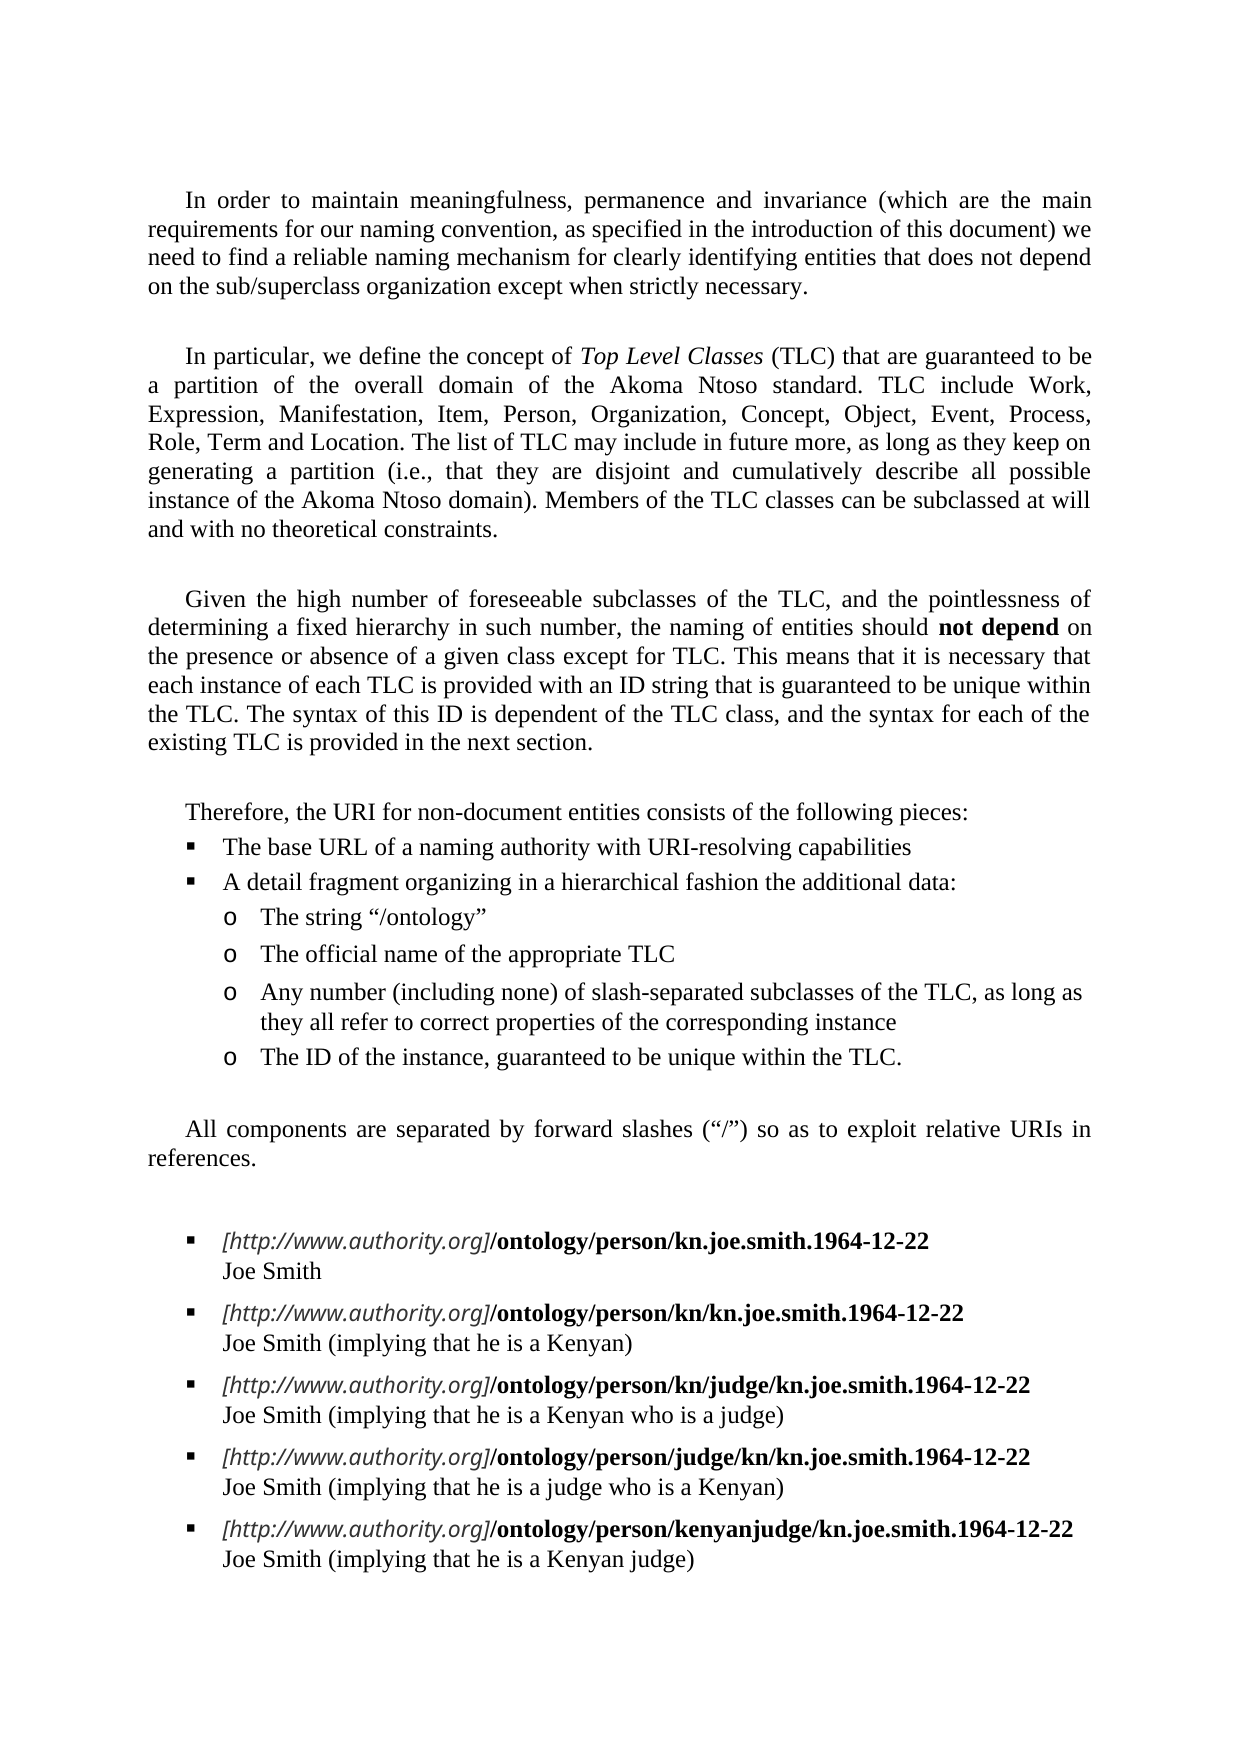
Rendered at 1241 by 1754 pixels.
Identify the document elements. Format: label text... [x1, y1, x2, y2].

list Any number (including none) of slash-separated subclasses of the TLC, as long as they all refer to correct properties of the corresponding instance [223, 977, 1092, 1036]
text Given the high number of foreseeable subclasses of the TLC, and the pointlessness of determining a fixed hierarchy in such number, the naming of entities should not depend on the presence or absence of a given class except for TLC. This means that it is necessary that each instance of each TLC is provided with an ID string that is guaranteed to be unique within the TLC. The syntax of this ID is dependent of the TLC class, and the syntax for each of the existing TLC is provided in the next section. [148, 584, 1092, 756]
list The base URL of a naming authority with URI-resolving capabilities [185, 832, 1092, 861]
text In particular, we define the concept of Top Level Classes (TLC) that are guaranteed to be a partition of the overall domain of the Akoma Ntoso standard. TLC include Work, Expression, Manifestation, Item, Person, Organization, Concept, Object, Event, Process, Role, Term and Location. The list of TLC may include in future more, as long as they keep on generating a partition (i.e., that they are disjoint and cumulatively describe all possible instance of the Akoma Ntoso domain). Members of the TLC classes can be subclassed at will and with no theoretical constraints. [148, 341, 1092, 542]
list [http://www.authority.org]/ontology/person/kn/judge/kn.joe.smith.1964-12-22 Joe Smith (implying that he is a Kenyan who is a judge) [185, 1369, 1092, 1429]
list [http://www.authority.org]/ontology/person/judge/kn/kn.joe.smith.1964-12-22 Joe Smith (implying that he is a judge who is a Kenyan) [185, 1441, 1092, 1501]
list The official name of the appropriate TLC [223, 939, 1092, 970]
list A detail fragment organizing in a hierarchical fashion the additional data: [185, 867, 1092, 896]
text In order to maintain meaningfulness, permanence and invariance (which are the main requirements for our naming convention, as specified in the introduction of this document) we need to find a reliable naming mechanism for clearly identifying entities that does not depend on the sub/superclass organization except when strictly necessary. [148, 185, 1092, 300]
text Therefore, the URI for non-document entities consists of the following pieces: [148, 797, 1092, 826]
list [http://www.authority.org]/ontology/person/kenyanjudge/kn.joe.smith.1964-12-22 Joe Smith (implying that he is a Kenyan judge) [185, 1513, 1092, 1573]
list The ID of the instance, guaranteed to be unique within the TLC. [223, 1042, 1092, 1073]
list [http://www.authority.org]/ontology/person/kn.joe.smith.1964-12-22 Joe Smith [185, 1225, 1092, 1285]
text All components are separated by forward slashes (“/”) so as to exploit relative URIs in references. [148, 1114, 1092, 1172]
list The string “/ontology” [223, 902, 1092, 933]
list [http://www.authority.org]/ontology/person/kn/kn.joe.smith.1964-12-22 Joe Smith (implying that he is a Kenyan) [185, 1297, 1092, 1357]
